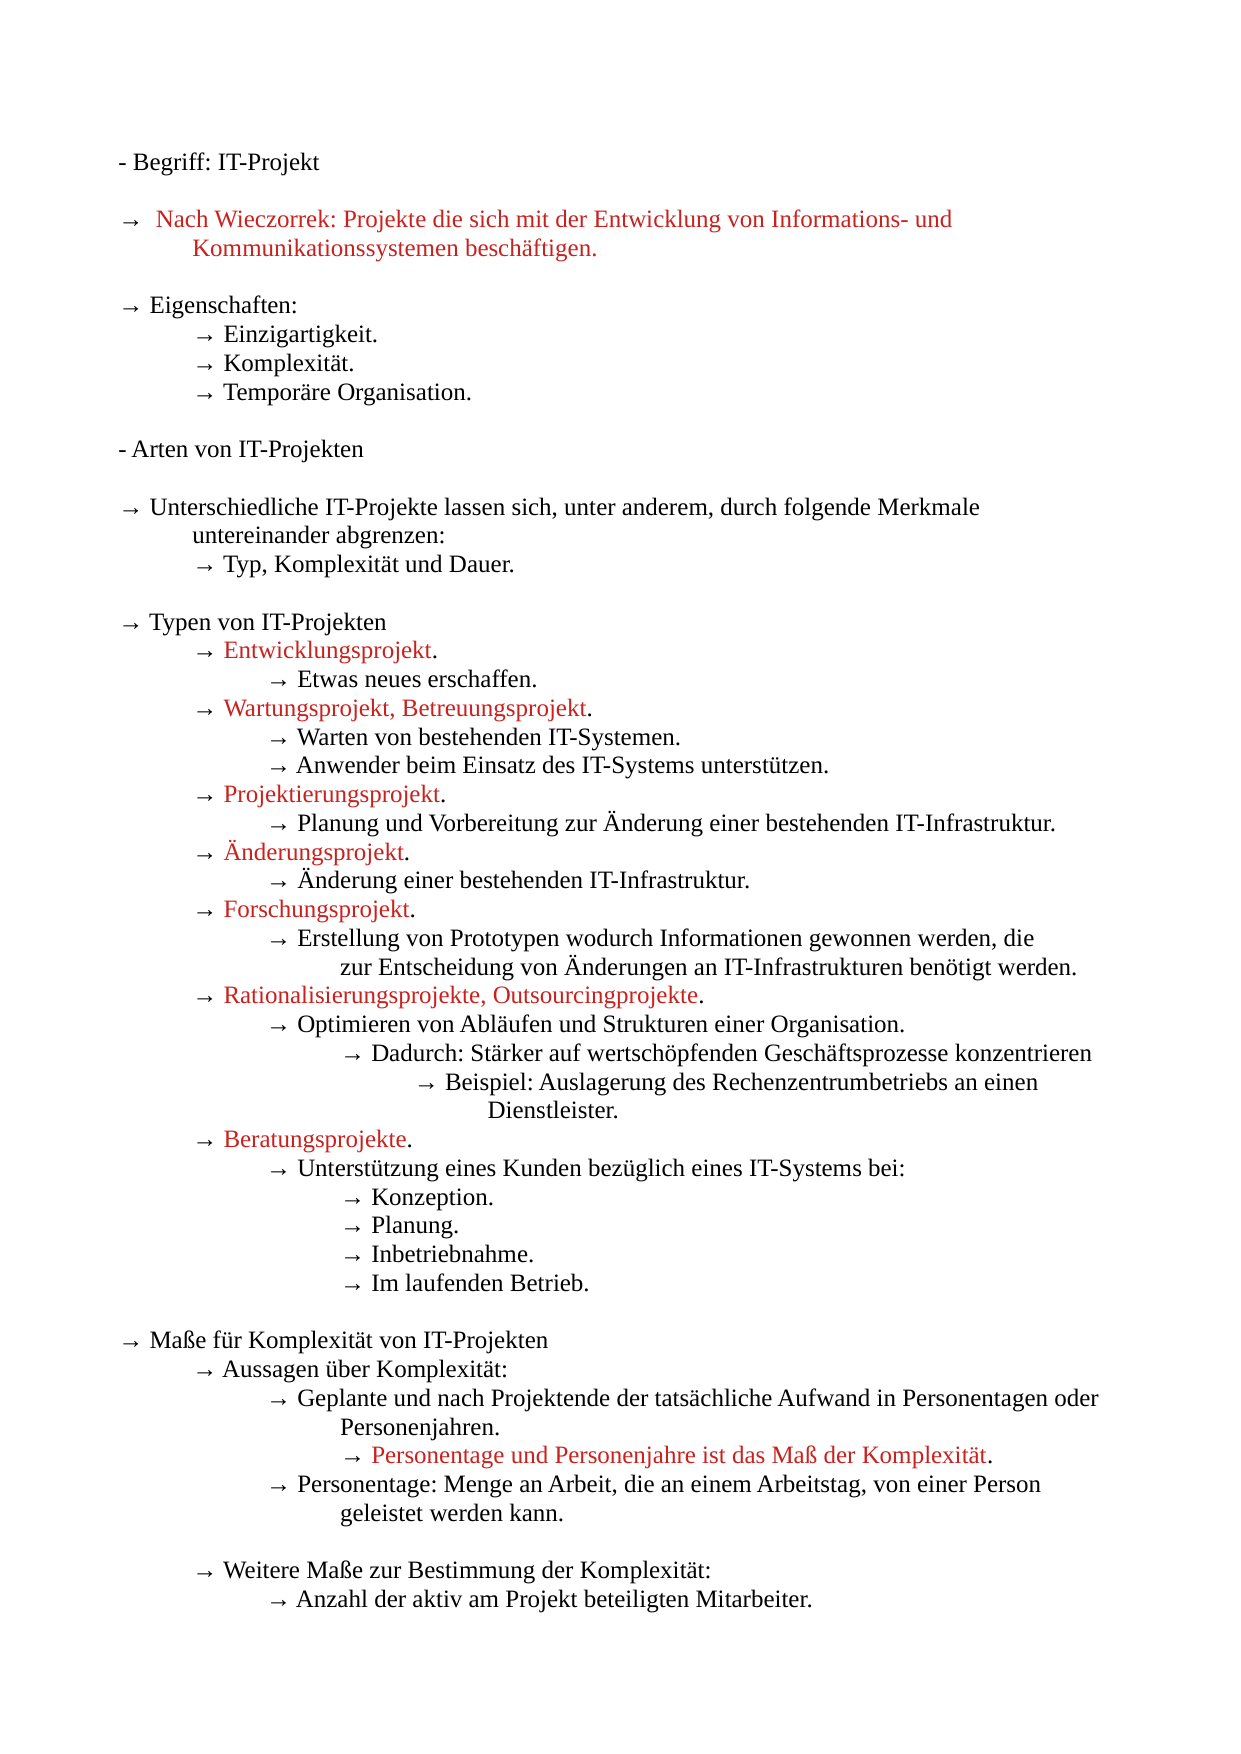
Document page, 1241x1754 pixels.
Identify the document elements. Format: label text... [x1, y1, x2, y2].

text zur Entscheidung von Änderungen an IT-Infrastrukturen benötigt werden. [118, 952, 1122, 981]
text → Personentage: Menge an Arbeit, die an einem Arbeitstag, von einer Person [118, 1469, 1122, 1498]
text → Warten von bestehenden IT-Systemen. [118, 722, 1122, 751]
text → Erstellung von Prototypen wodurch Informationen gewonnen werden, die [118, 923, 1122, 952]
text Personenjahren. [118, 1412, 1122, 1441]
text → Inbetriebnahme. [118, 1239, 1122, 1268]
text → Dadurch: Stärker auf wertschöpfenden Geschäftsprozesse konzentrieren [118, 1038, 1122, 1067]
text → Personentage und Personenjahre ist das Maß der Komplexität. [118, 1441, 1122, 1469]
text → Unterstützung eines Kunden bezüglich eines IT-Systems bei: [118, 1153, 1122, 1182]
text → Beispiel: Auslagerung des Rechenzentrumbetriebs an einen [118, 1067, 1122, 1096]
text → Temporäre Organisation. [118, 377, 1122, 406]
text → Typ, Komplexität und Dauer. [118, 549, 1122, 578]
text → Geplante und nach Projektende der tatsächliche Aufwand in Personentagen oder [118, 1383, 1122, 1412]
text → Aussagen über Komplexität: [118, 1354, 1122, 1383]
text → Eigenschaften: [118, 291, 1122, 319]
text - Begriff: IT-Projekt [118, 147, 1122, 176]
text → Unterschiedliche IT-Projekte lassen sich, unter anderem, durch folgende Merkmale untereinander abgrenzen: [118, 492, 1122, 549]
text → Anwender beim Einsatz des IT-Systems unterstützen. [118, 751, 1122, 779]
text → Nach Wieczorrek: Projekte die sich mit der Entwicklung von Informations- und [118, 204, 1122, 233]
text → Wartungsprojekt, Betreuungsprojekt. [118, 693, 1122, 722]
text → Planung und Vorbereitung zur Änderung einer bestehenden IT-Infrastruktur. [118, 808, 1122, 837]
text → Optimieren von Abläufen und Strukturen einer Organisation. [118, 1009, 1122, 1038]
text → Im laufenden Betrieb. [118, 1268, 1122, 1297]
text → Planung. [118, 1211, 1122, 1239]
text → Anzahl der aktiv am Projekt beteiligten Mitarbeiter. [118, 1584, 1122, 1613]
text → Einzigartigkeit. [118, 319, 1122, 348]
text → Etwas neues erschaffen. [118, 664, 1122, 693]
text → Beratungsprojekte. [118, 1124, 1122, 1153]
text → Komplexität. [118, 348, 1122, 377]
text → Typen von IT-Projekten [118, 607, 1122, 636]
text → Änderungsprojekt. [118, 837, 1122, 866]
text geleistet werden kann. [118, 1498, 1122, 1527]
text → Weitere Maße zur Bestimmung der Komplexität: [118, 1556, 1122, 1584]
text → Forschungsprojekt. [118, 894, 1122, 923]
text Dienstleister. [118, 1096, 1122, 1124]
text - Arten von IT-Projekten [118, 434, 1122, 463]
text → Rationalisierungsprojekte, Outsourcingprojekte. [118, 981, 1122, 1009]
text Kommunikationssystemen beschäftigen. [118, 233, 1122, 262]
text → Projektierungsprojekt. [118, 779, 1122, 808]
text → Änderung einer bestehenden IT-Infrastruktur. [118, 866, 1122, 894]
text → Entwicklungsprojekt. [118, 636, 1122, 664]
text → Maße für Komplexität von IT-Projekten [118, 1326, 1122, 1354]
text → Konzeption. [118, 1182, 1122, 1211]
